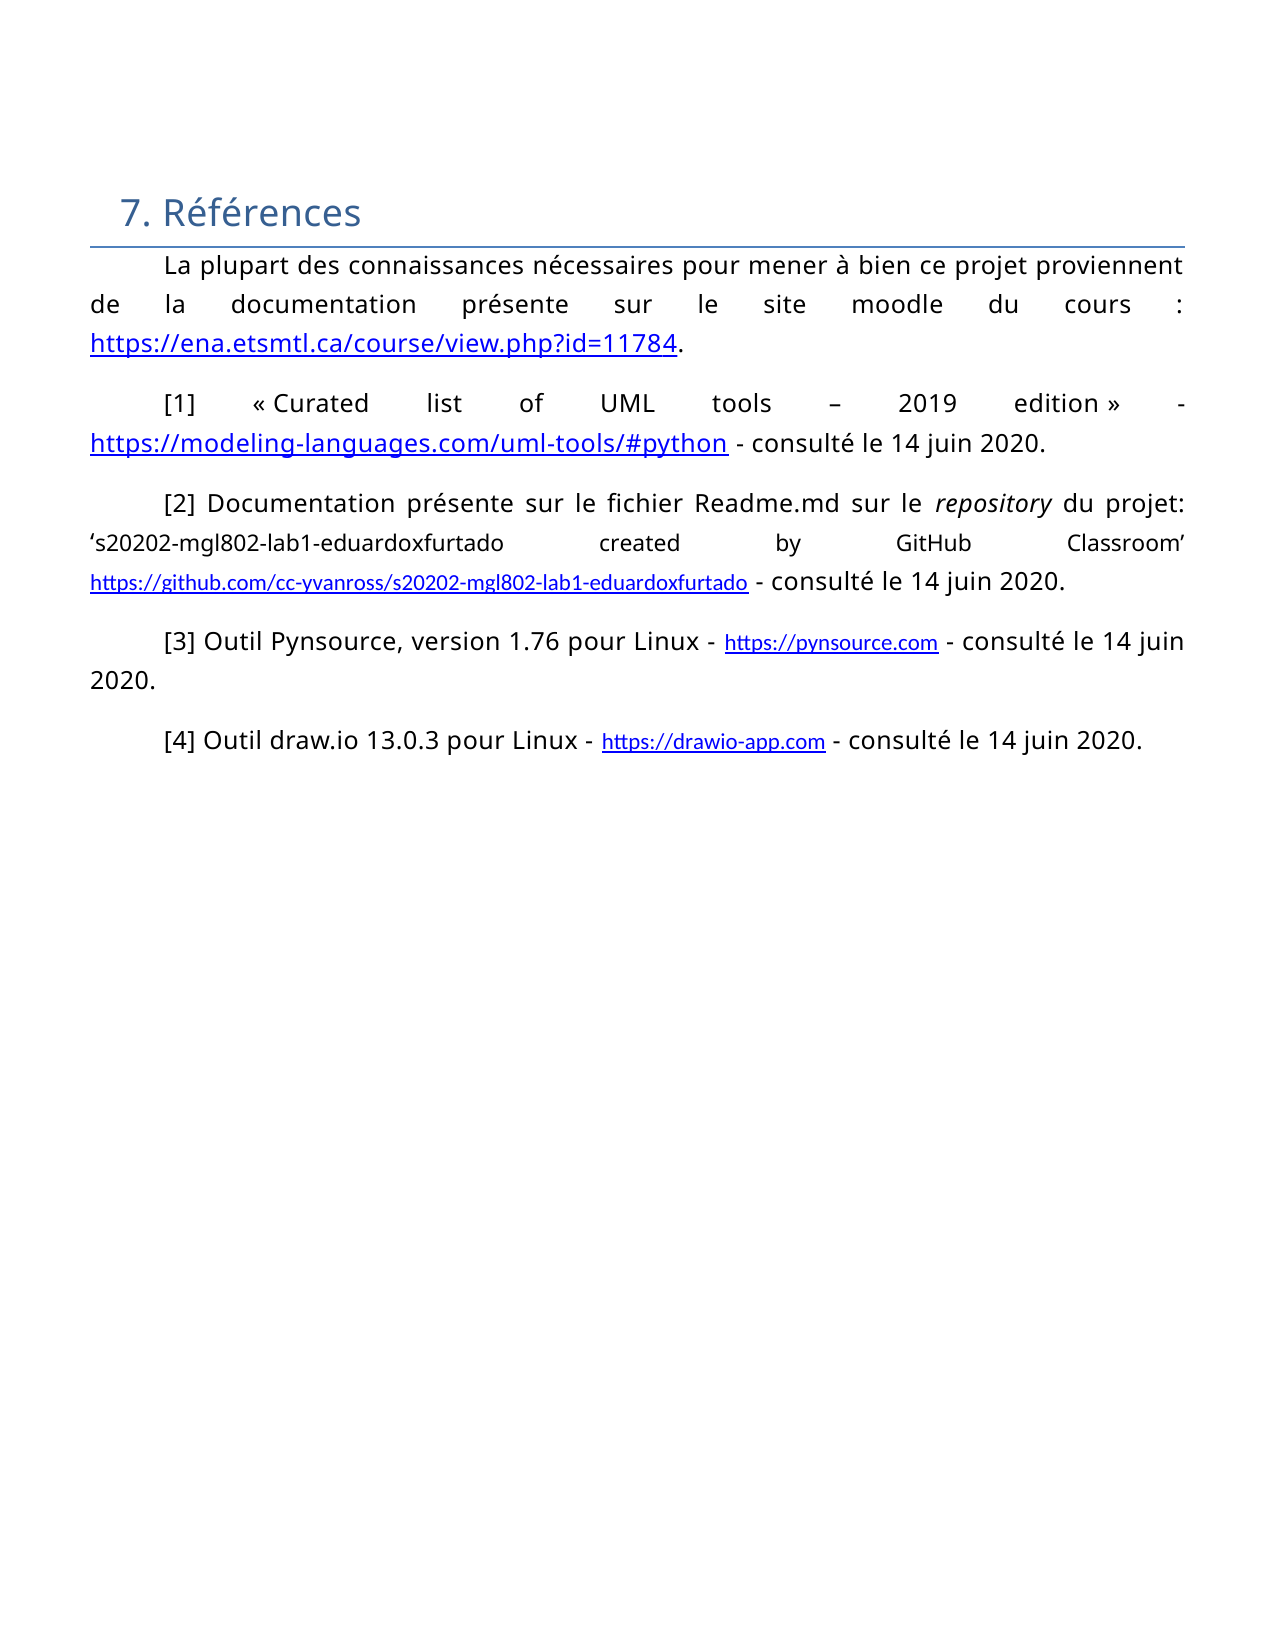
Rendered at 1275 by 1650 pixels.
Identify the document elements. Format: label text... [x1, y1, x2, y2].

text La plupart des connaissances nécessaires pour mener à bien ce projet proviennent de la documentation présente sur le site moodle du cours : https://ena.etsmtl.ca/course/view.php?id=11784. [90, 248, 1185, 360]
text [4] Outil draw.io 13.0.3 pour Linux - https://drawio-app.com - consulté le 14 juin 2020. [90, 723, 1185, 757]
text [1] « Curated list of UML tools – 2019 edition » - https://modeling-languages.com/uml-tools/#python - consulté le 14 juin 2020. [90, 386, 1185, 459]
subtitle 7. Références [90, 186, 1185, 246]
text [2] Documentation présente sur le fichier Readme.md sur le repository du projet: ‘s20202-mgl802-lab1-eduardoxfurtado created by GitHub Classroom’ https://github.com/cc-yvanross/s20202-mgl802-lab1-eduardoxfurtado - consulté le 14 juin 2020. [90, 485, 1185, 598]
text [3] Outil Pynsource, version 1.76 pour Linux - https://pynsource.com - consulté le 14 juin 2020. [90, 623, 1185, 697]
